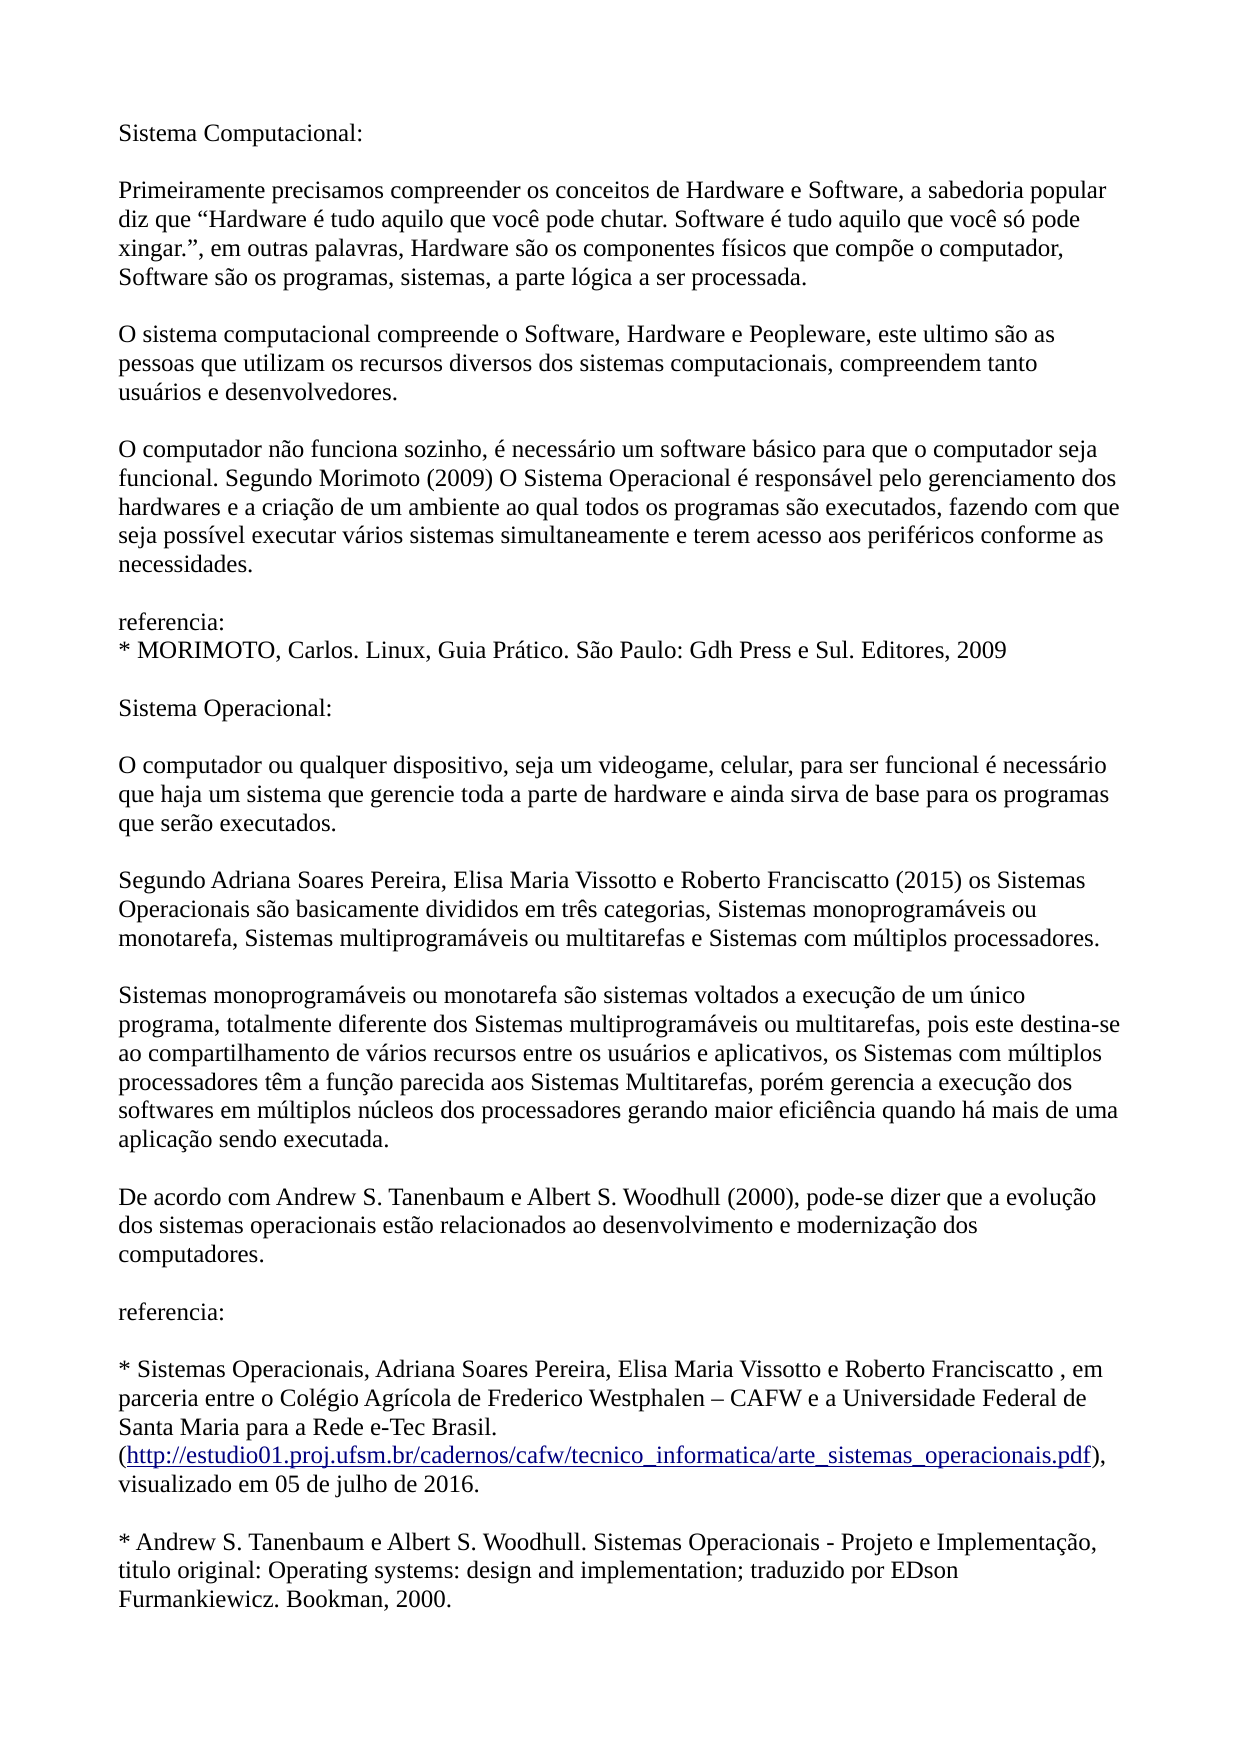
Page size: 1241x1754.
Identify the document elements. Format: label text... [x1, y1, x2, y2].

text * MORIMOTO, Carlos. Linux, Guia Prático. São Paulo: Gdh Press e Sul. Editores, 2009 [118, 636, 1122, 664]
text Sistemas monoprogramáveis ou monotarefa são sistemas voltados a execução de um único programa, totalmente diferente dos Sistemas multiprogramáveis ou multitarefas, pois este destina-se ao compartilhamento de vários recursos entre os usuários e aplicativos, os Sistemas com múltiplos processadores têm a função parecida aos Sistemas Multitarefas, porém gerencia a execução dos softwares em múltiplos núcleos dos processadores gerando maior eficiência quando há mais de uma aplicação sendo executada. [118, 981, 1122, 1153]
text Sistema Computacional: [118, 118, 1122, 147]
text referencia: [118, 607, 1122, 636]
text referencia: [118, 1297, 1122, 1326]
text O sistema computacional compreende o Software, Hardware e Peopleware, este ultimo são as pessoas que utilizam os recursos diversos dos sistemas computacionais, compreendem tanto usuários e desenvolvedores. [118, 319, 1122, 406]
text Segundo Adriana Soares Pereira, Elisa Maria Vissotto e Roberto Franciscatto (2015) os Sistemas Operacionais são basicamente divididos em três categorias, Sistemas monoprogramáveis ou monotarefa, Sistemas multiprogramáveis ou multitarefas e Sistemas com múltiplos processadores. [118, 866, 1122, 952]
text De acordo com Andrew S. Tanenbaum e Albert S. Woodhull (2000), pode-se dizer que a evolução dos sistemas operacionais estão relacionados ao desenvolvimento e modernização dos computadores. [118, 1182, 1122, 1268]
text Primeiramente precisamos compreender os conceitos de Hardware e Software, a sabedoria popular diz que “Hardware é tudo aquilo que você pode chutar. Software é tudo aquilo que você só pode xingar.”, em outras palavras, Hardware são os componentes físicos que compõe o computador, Software são os programas, sistemas, a parte lógica a ser processada. [118, 176, 1122, 291]
text O computador não funciona sozinho, é necessário um software básico para que o computador seja funcional. Segundo Morimoto (2009) O Sistema Operacional é responsável pelo gerenciamento dos hardwares e a criação de um ambiente ao qual todos os programas são executados, fazendo com que seja possível executar vários sistemas simultaneamente e terem acesso aos periféricos conforme as necessidades. [118, 434, 1122, 578]
text * Sistemas Operacionais, Adriana Soares Pereira, Elisa Maria Vissotto e Roberto Franciscatto , em parceria entre o Colégio Agrícola de Frederico Westphalen – CAFW e a Universidade Federal de Santa Maria para a Rede e-Tec Brasil. (http://estudio01.proj.ufsm.br/cadernos/cafw/tecnico_informatica/arte_sistemas_operacionais.pdf), visualizado em 05 de julho de 2016. [118, 1354, 1122, 1498]
text O computador ou qualquer dispositivo, seja um videogame, celular, para ser funcional é necessário que haja um sistema que gerencie toda a parte de hardware e ainda sirva de base para os programas que serão executados. [118, 751, 1122, 837]
text Sistema Operacional: [118, 693, 1122, 722]
text * Andrew S. Tanenbaum e Albert S. Woodhull. Sistemas Operacionais - Projeto e Implementação, titulo original: Operating systems: design and implementation; traduzido por EDson Furmankiewicz. Bookman, 2000. [118, 1527, 1122, 1613]
